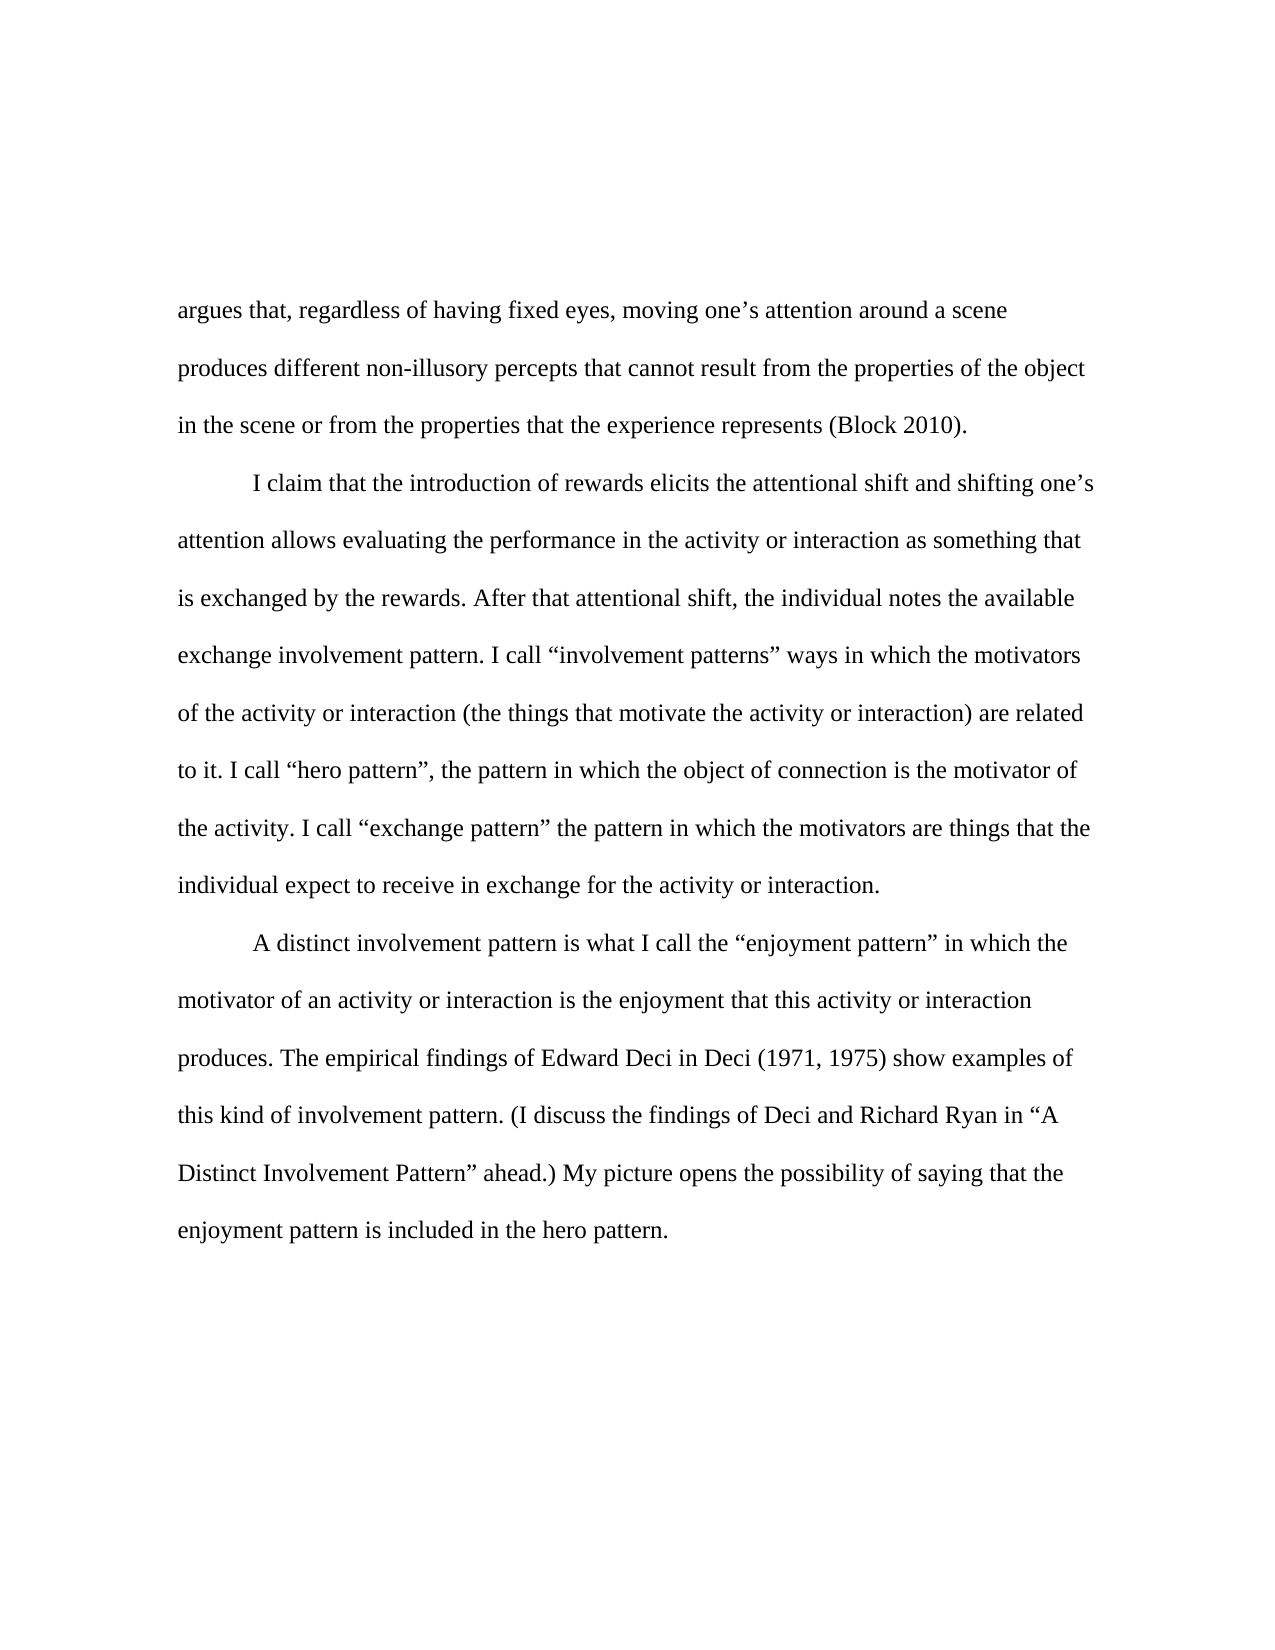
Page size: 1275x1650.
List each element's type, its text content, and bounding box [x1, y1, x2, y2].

text I claim that the introduction of rewards elicits the attentional shift and shifting one’s attention allows evaluating the performance in the activity or interaction as something that is exchanged by the rewards. After that attentional shift, the individual notes the available exchange involvement pattern. I call “involvement patterns” ways in which the motivators of the activity or interaction (the things that motivate the activity or interaction) are related to it. I call “hero pattern”, the pattern in which the object of connection is the motivator of the activity. I call “exchange pattern” the pattern in which the motivators are things that the individual expect to receive in exchange for the activity or interaction. [177, 468, 1098, 899]
text A distinct involvement pattern is what I call the “enjoyment pattern” in which the motivator of an activity or interaction is the enjoyment that this activity or interaction produces. The empirical findings of Edward Deci in Deci (1971, 1975) show examples of this kind of involvement pattern. (I discuss the findings of Deci and Richard Ryan in “A Distinct Involvement Pattern” ahead.) My picture opens the possibility of saying that the enjoyment pattern is included in the hero pattern. [177, 928, 1098, 1244]
text argues that, regardless of having fixed eyes, moving one’s attention around a scene produces different non-illusory percepts that cannot result from the properties of the object in the scene or from the properties that the experience represents (Block 2010). [177, 295, 1098, 439]
